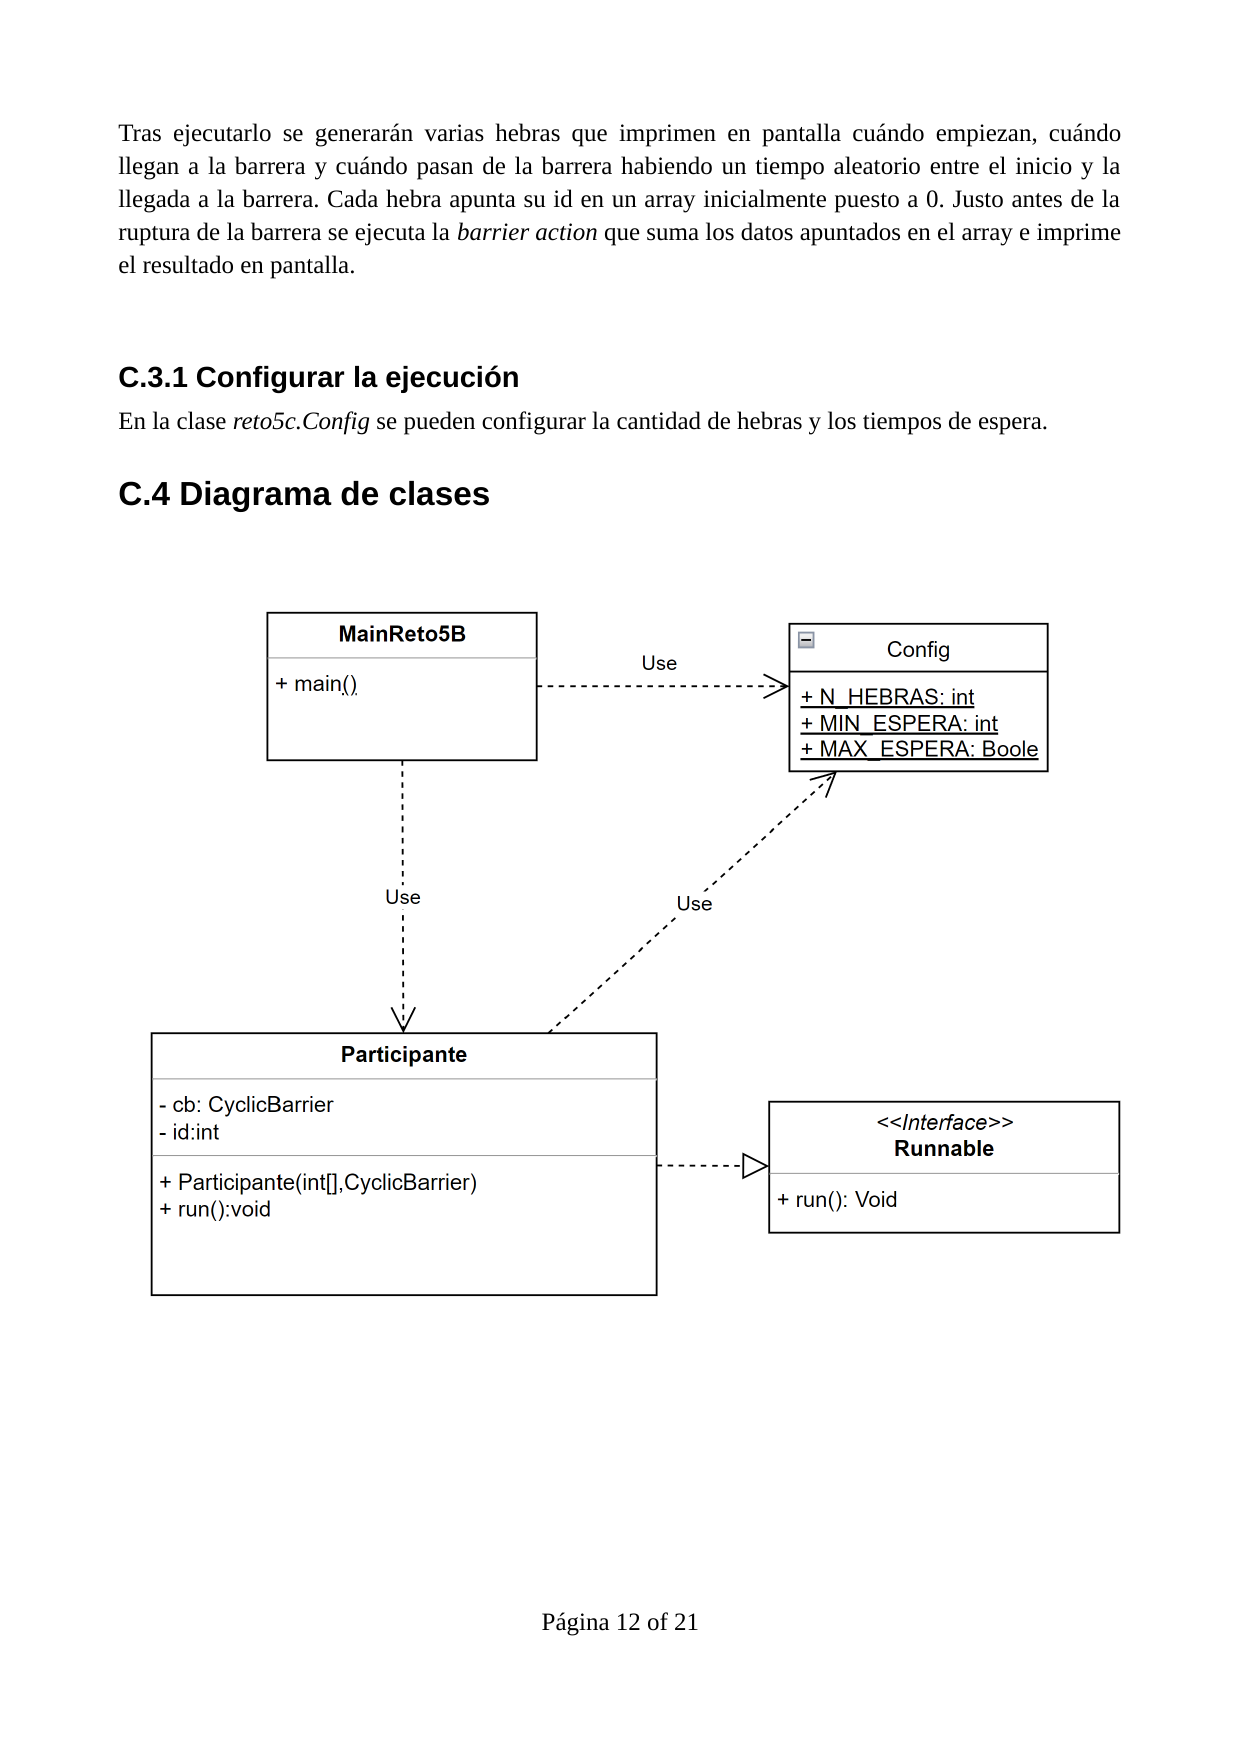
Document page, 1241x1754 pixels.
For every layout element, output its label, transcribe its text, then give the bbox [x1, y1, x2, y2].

picture [136, 593, 1140, 1305]
text Tras ejecutarlo se generarán varias hebras que imprimen en pantalla cuándo empiezan, cuándo llegan a la barrera y cuándo pasan de la barrera habiendo un tiempo aleatorio entre el inicio y la llegada a la barrera. Cada hebra apunta su id en un array inicialmente puesto a 0. Justo antes de la ruptura de la barrera se ejecuta la barrier action que suma los datos apuntados en el array e imprime el resultado en pantalla. [118, 118, 1122, 279]
subtitle C.4 Diagrama de clases [118, 474, 1122, 513]
text En la clase reto5c.Config se pueden configurar la cantidad de hebras y los tiempos de espera. [118, 406, 1122, 435]
subtitle C.3.1 Configurar la ejecución [118, 360, 1122, 393]
